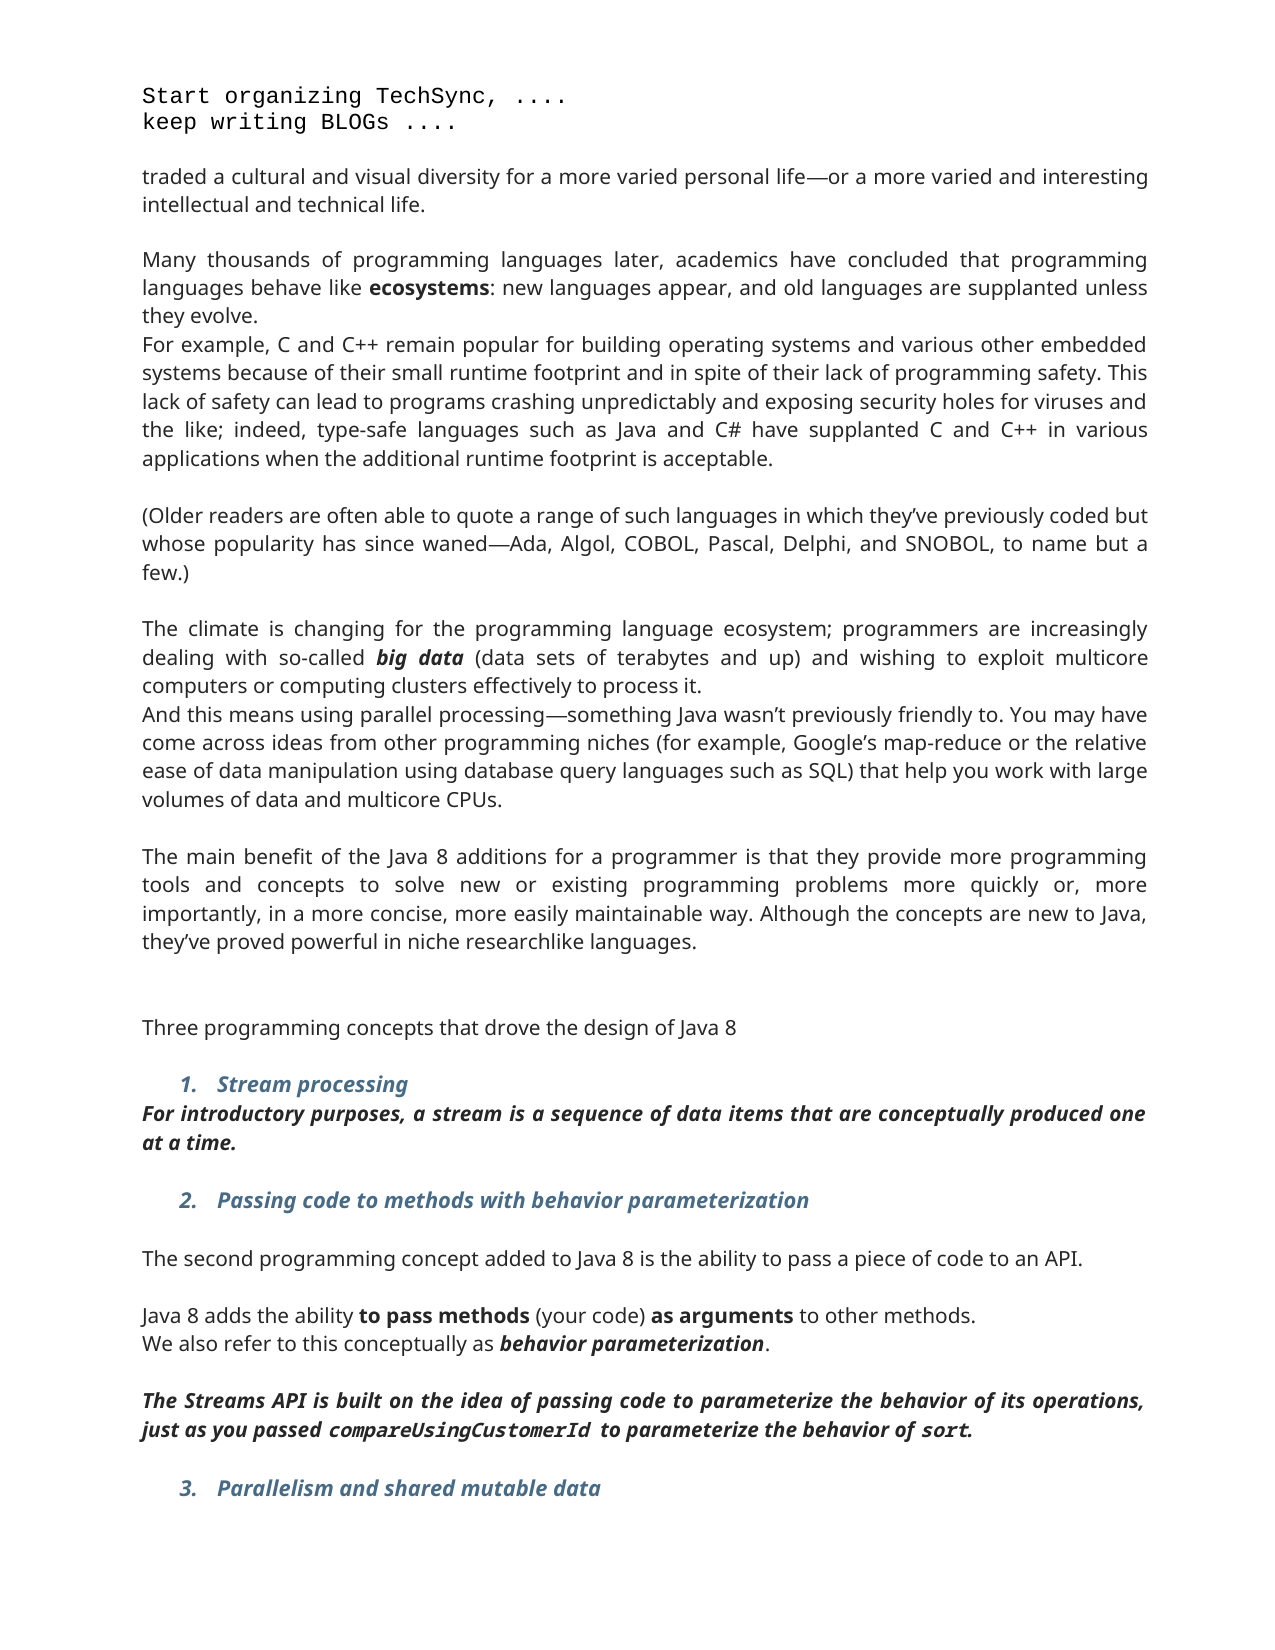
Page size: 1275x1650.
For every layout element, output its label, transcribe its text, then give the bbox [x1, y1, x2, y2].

text Three programming concepts that drove the design of Java 8 [142, 1013, 1149, 1041]
text And this means using parallel processing—something Java wasn’t previously friendly to. You may have come across ideas from other programming niches (for example, Google’s map-reduce or the relative ease of data manipulation using database query languages such as SQL) that help you work with large volumes of data and multicore CPUs. [142, 700, 1149, 813]
text We also refer to this conceptually as behavior parameterization. [142, 1329, 1149, 1358]
text The climate is changing for the programming language ecosystem; programmers are increasingly dealing with so-called big data (data sets of terabytes and up) and wishing to exploit multicore computers or computing clusters effectively to process it. [142, 614, 1149, 700]
text For example, C and C++ remain popular for building operating systems and various other embedded systems because of their small runtime footprint and in spite of their lack of programming safety. This lack of safety can lead to programs crashing unpredictably and exposing security holes for viruses and the like; indeed, type-safe languages such as Java and C# have supplanted C and C++ in various applications when the additional runtime footprint is acceptable. [142, 330, 1149, 472]
text Many thousands of programming languages later, academics have concluded that programming languages behave like ecosystems: new languages appear, and old languages are supplanted unless they evolve. [142, 245, 1149, 330]
text Start organizing TechSync, .... [142, 84, 1149, 110]
list Parallelism and shared mutable data [179, 1473, 1149, 1503]
list Passing code to methods with behavior parameterization [179, 1184, 1149, 1214]
text (Older readers are often able to quote a range of such languages in which they’ve previously coded but whose popularity has since waned—Ada, Algol, COBOL, Pascal, Delphi, and SNOBOL, to name but a few.) [142, 501, 1149, 586]
text Java 8 adds the ability to pass methods (your code) as arguments to other methods. [142, 1301, 1149, 1329]
text The Streams API is built on the idea of passing code to parameterize the behavior of its operations, just as you passed compareUsingCustomerId to parameterize the behavior of sort. [142, 1386, 1149, 1443]
text keep writing BLOGs .... [142, 110, 1149, 136]
text traded a cultural and visual diversity for a more varied personal life—or a more varied and interesting intellectual and technical life. [142, 162, 1149, 219]
text For introductory purposes, a stream is a sequence of data items that are conceptually produced one at a time. [142, 1099, 1149, 1156]
text The second programming concept added to Java 8 is the ability to pass a piece of code to an API. [142, 1244, 1149, 1273]
text The main benefit of the Java 8 additions for a programmer is that they provide more programming tools and concepts to solve new or existing programming problems more quickly or, more importantly, in a more concise, more easily maintainable way. Although the concepts are new to Java, they’ve proved powerful in niche researchlike languages. [142, 842, 1149, 956]
list Stream processing [179, 1069, 1149, 1099]
